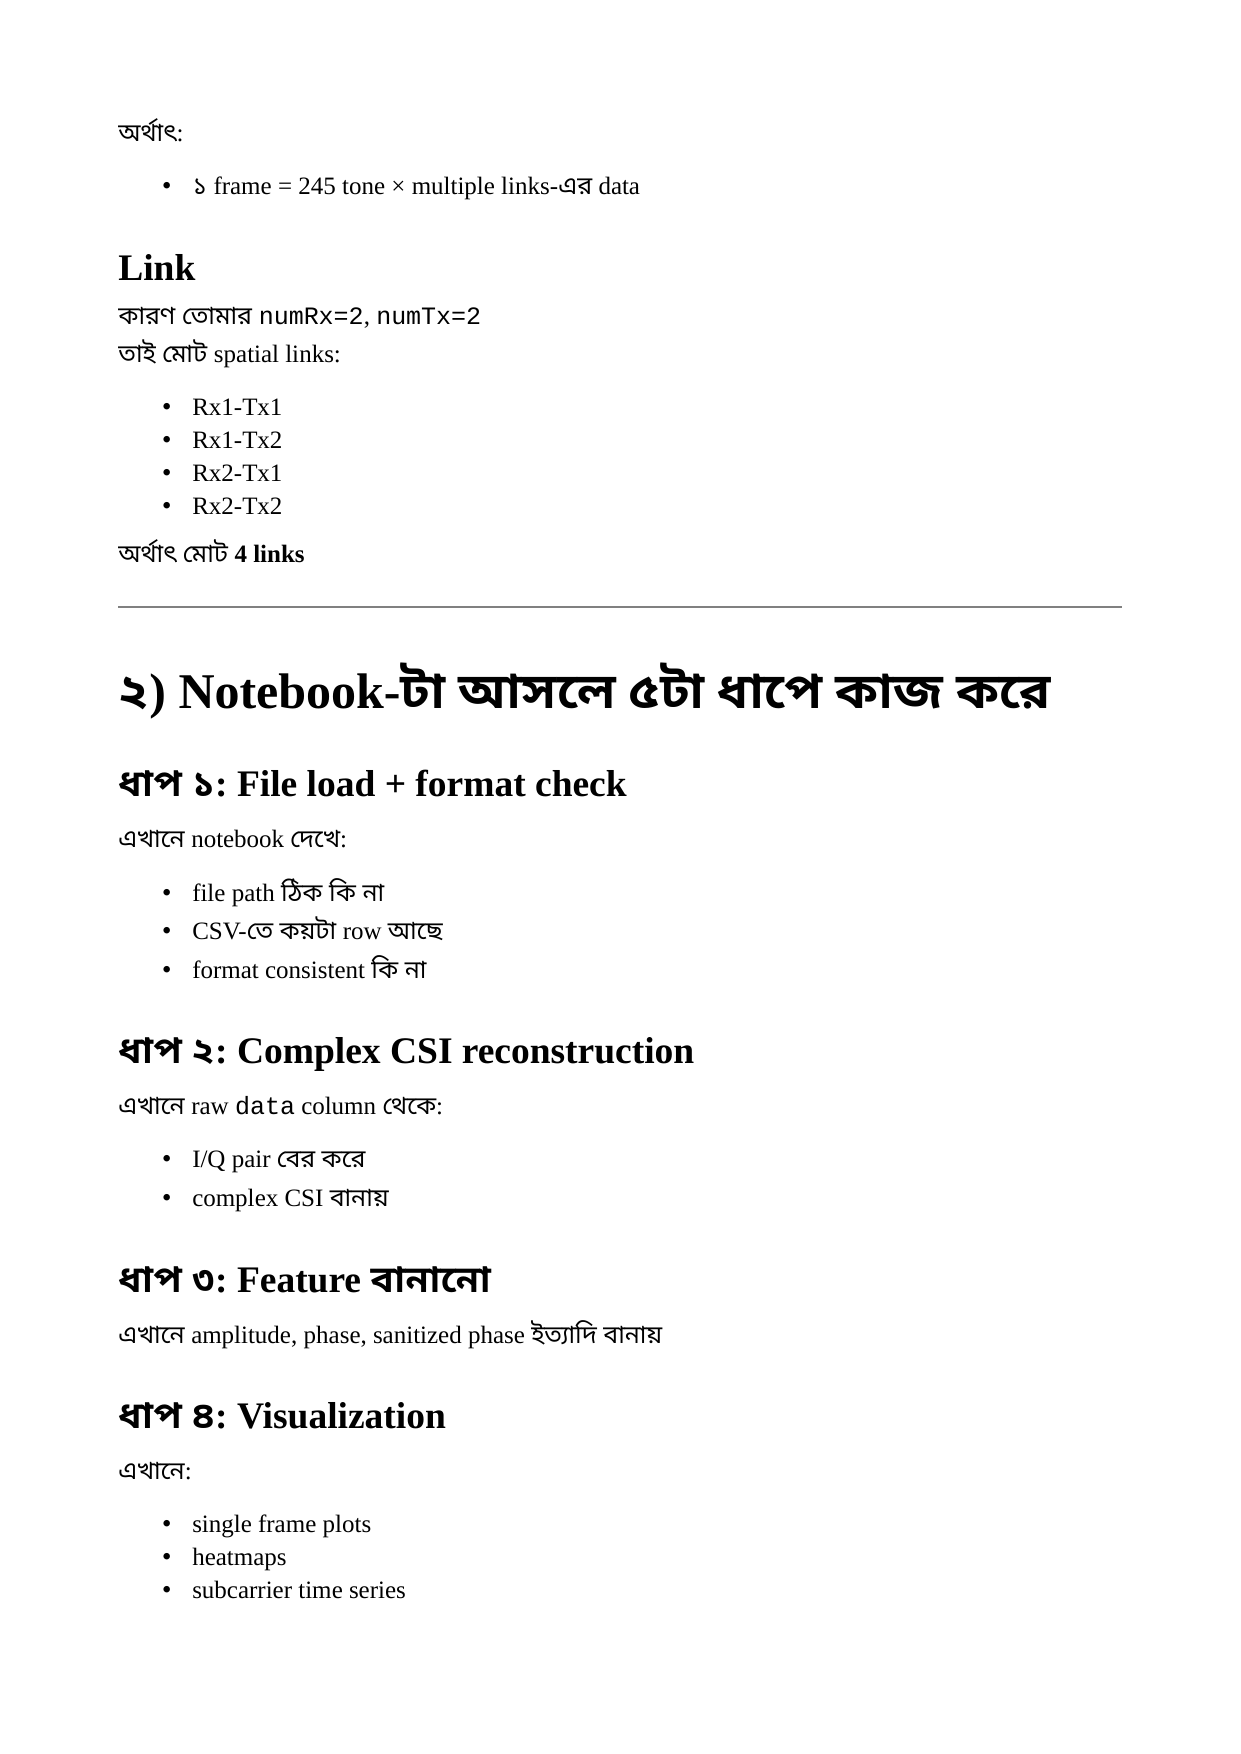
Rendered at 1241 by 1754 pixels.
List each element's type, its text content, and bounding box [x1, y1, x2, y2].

list heatmaps [162, 1542, 1122, 1571]
list complex CSI বানায় [162, 1183, 1122, 1217]
list file path ঠিক কি না [162, 878, 1122, 911]
subtitle ধাপ ৩: Feature বানানো [118, 1257, 1122, 1307]
list CSV-তে কয়টা row আছে [162, 916, 1122, 950]
list Rx1-Tx1 [162, 392, 1122, 421]
list single frame plots [162, 1509, 1122, 1538]
text এখানে raw data column থেকে: [118, 1091, 1122, 1125]
subtitle ধাপ ২: Complex CSI reconstruction [118, 1029, 1122, 1079]
list Rx2-Tx1 [162, 458, 1122, 487]
text এখানে notebook দেখে: [118, 824, 1122, 858]
list format consistent কি না [162, 955, 1122, 988]
list subcarrier time series [162, 1576, 1122, 1604]
subtitle ২) Notebook-টা আসলে ৫টা ধাপে কাজ করে [118, 661, 1122, 728]
subtitle ধাপ ৪: Visualization [118, 1394, 1122, 1444]
list Rx2-Tx2 [162, 491, 1122, 520]
list Rx1-Tx2 [162, 425, 1122, 454]
text এখানে amplitude, phase, sanitized phase ইত্যাদি বানায় [118, 1320, 1122, 1353]
text এখানে: [118, 1456, 1122, 1490]
list I/Q pair বের করে [162, 1144, 1122, 1178]
list ১ frame = 245 tone × multiple links-এর data [162, 171, 1122, 205]
text অর্থাৎ মোট 4 links [118, 539, 1122, 572]
subtitle ধাপ ১: File load + format check [118, 762, 1122, 812]
text অর্থাৎ: [118, 118, 1122, 152]
subtitle Link [118, 245, 1122, 288]
text কারণ তোমার numRx=2, numTx=2 তাই মোট spatial links: [118, 301, 1122, 373]
